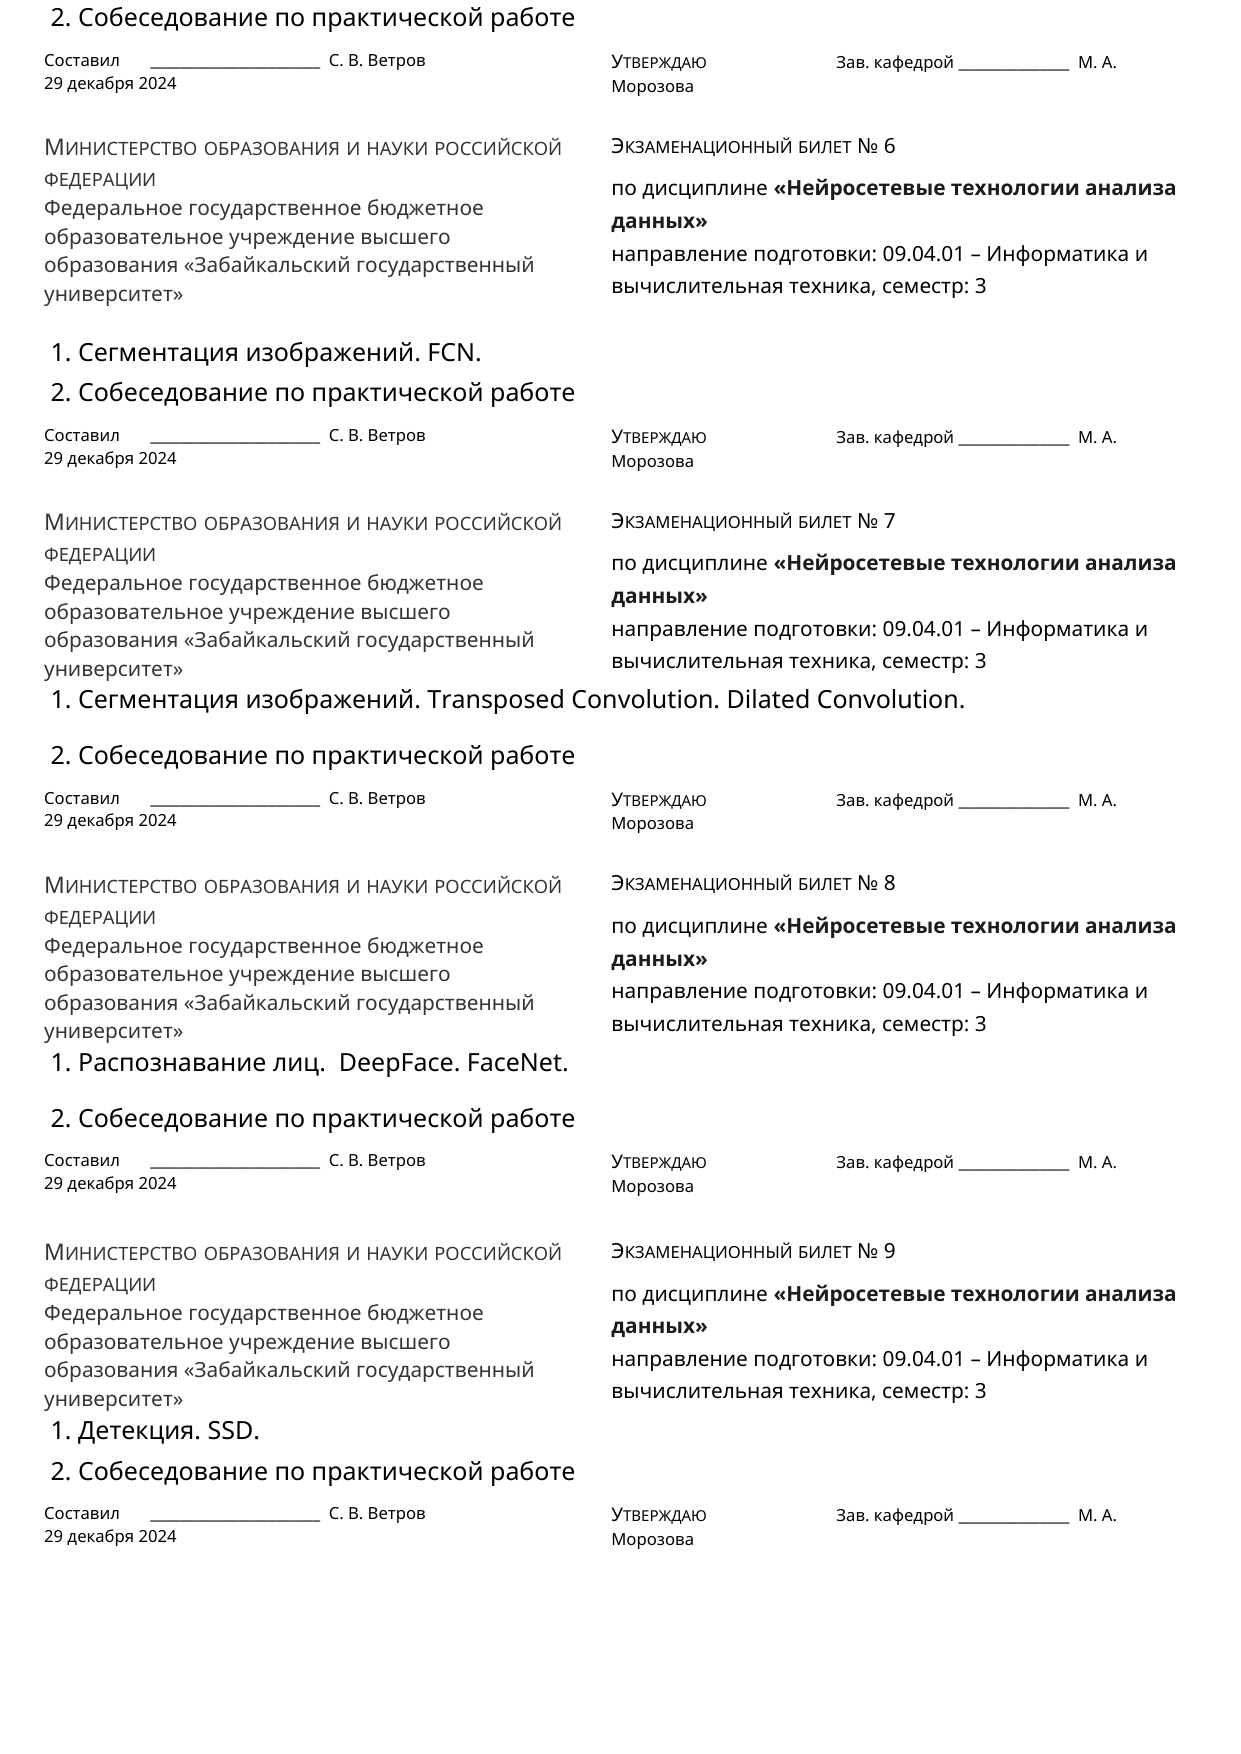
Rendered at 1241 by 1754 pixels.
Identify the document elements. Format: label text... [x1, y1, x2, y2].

table_cell Утверждаю Зав. кафедрой _______________ М. А. Морозова [600, 424, 1200, 472]
table_cell Составил _______________________ С. В. Ветров 29 декабря 2024 [33, 424, 600, 472]
table_cell 2. Собеседование по практической работе [33, 0, 1200, 49]
table_cell Составил _______________________ С. В. Ветров 29 декабря 2024 [33, 1149, 600, 1202]
table_cell Утверждаю Зав. кафедрой _______________ М. А. Морозова [600, 1502, 1200, 1550]
table_header Экзаменационный билет № 9 по дисциплине «Нейросетевые технологии анализа данных» направление подготовки: 09.04.01 – Информатика и вычислительная техника, семестр: 3 [600, 1236, 1200, 1412]
table_cell 1. Детекция. SSD. 2. Собеседование по практической работе [33, 1412, 1200, 1502]
table_header Экзаменационный билет № 6 по дисциплине «Нейросетевые технологии анализа данных» направление подготовки: 09.04.01 – Информатика и вычислительная техника, семестр: 3 [600, 131, 1200, 334]
table_header Министерство образования и науки российской федерации Федеральное государственное бюджетное образовательное учреждение высшего образования «Забайкальский государственный университет» [33, 1236, 600, 1412]
table_header Экзаменационный билет № 8 по дисциплине «Нейросетевые технологии анализа данных» направление подготовки: 09.04.01 – Информатика и вычислительная техника, семестр: 3 [600, 869, 1200, 1045]
table_cell Утверждаю Зав. кафедрой _______________ М. А. Морозова [600, 49, 1200, 97]
table_cell Утверждаю Зав. кафедрой _______________ М. А. Морозова [600, 1149, 1200, 1202]
table_cell Составил _______________________ С. В. Ветров 29 декабря 2024 [33, 1502, 600, 1550]
table_cell Составил _______________________ С. В. Ветров 29 декабря 2024 [33, 786, 600, 834]
table_header Министерство образования и науки российской федерации Федеральное государственное бюджетное образовательное учреждение высшего образования «Забайкальский государственный университет» [33, 131, 600, 334]
table_cell 1. Сегментация изображений. Transposed Convolution. Dilated Convolution. 2. Собеседование по практической работе [33, 682, 1200, 786]
table_header Экзаменационный билет № 7 по дисциплине «Нейросетевые технологии анализа данных» направление подготовки: 09.04.01 – Информатика и вычислительная техника, семестр: 3 [600, 506, 1200, 682]
table_header Министерство образования и науки российской федерации Федеральное государственное бюджетное образовательное учреждение высшего образования «Забайкальский государственный университет» [33, 506, 600, 682]
table_header Министерство образования и науки российской федерации Федеральное государственное бюджетное образовательное учреждение высшего образования «Забайкальский государственный университет» [33, 869, 600, 1045]
table_cell Утверждаю Зав. кафедрой _______________ М. А. Морозова [600, 786, 1200, 834]
table_cell Составил _______________________ С. В. Ветров 29 декабря 2024 [33, 49, 600, 97]
table_cell 1. Сегментация изображений. FCN. 2. Собеседование по практической работе [33, 334, 1200, 424]
table_cell 1. Распознавание лиц. DeepFace. FaceNet. 2. Собеседование по практической работе [33, 1045, 1200, 1149]
